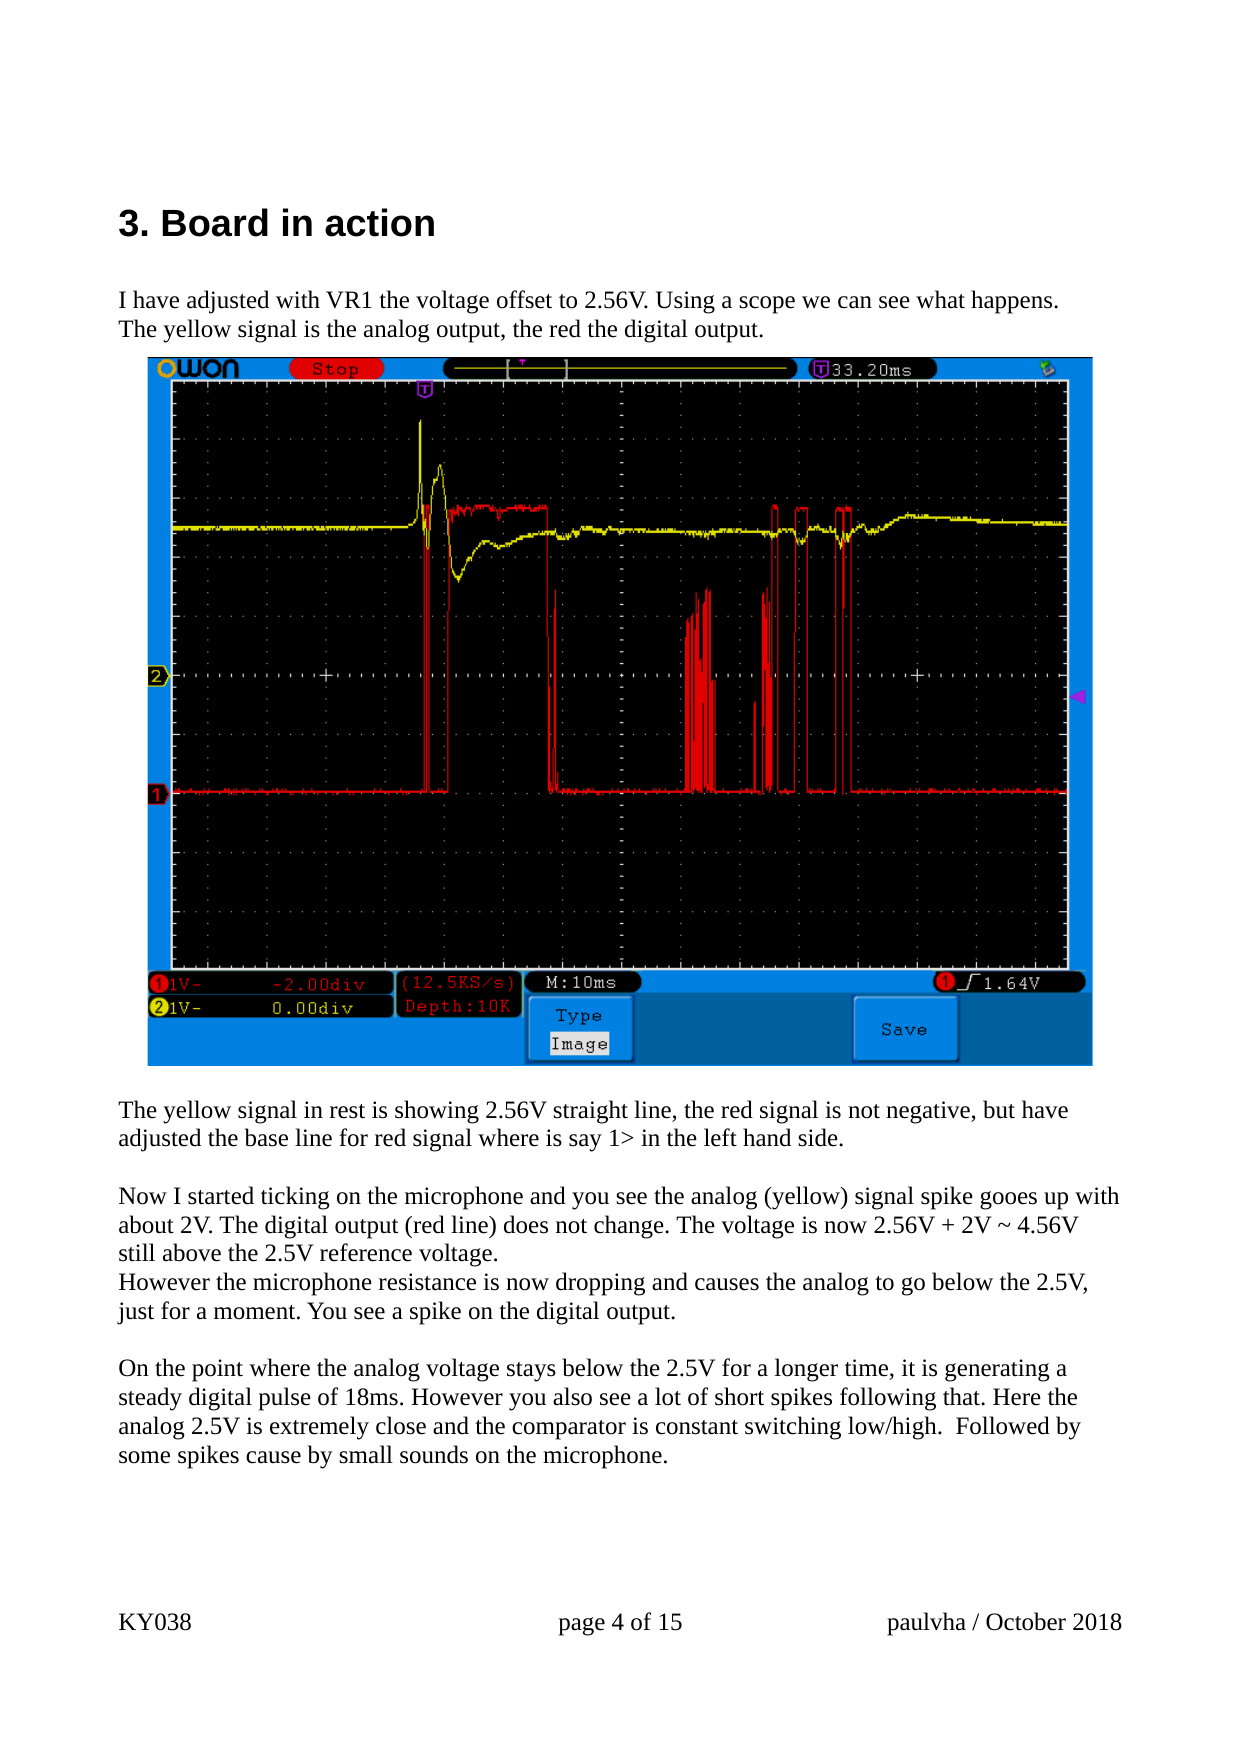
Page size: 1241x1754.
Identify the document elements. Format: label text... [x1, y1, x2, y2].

text The yellow signal in rest is showing 2.56V straight line, the red signal is not negative, but have adjusted the base line for red signal where is say 1> in the left hand side. [118, 1095, 1122, 1152]
picture [147, 357, 1093, 1066]
subtitle 3. Board in action [118, 201, 1122, 244]
text The yellow signal is the analog output, the red the digital output. [118, 314, 1122, 343]
text On the point where the analog voltage stays below the 2.5V for a longer time, it is generating a steady digital pulse of 18ms. However you also see a lot of short spikes following that. Here the analog 2.5V is extremely close and the comparator is constant switching low/high. Followed by some spikes cause by small sounds on the microphone. [118, 1353, 1122, 1468]
text Now I started ticking on the microphone and you see the analog (yellow) signal spike gooes up with about 2V. The digital output (red line) does not change. The voltage is now 2.56V + 2V ~ 4.56V still above the 2.5V reference voltage. [118, 1181, 1122, 1267]
text However the microphone resistance is now dropping and causes the analog to go below the 2.5V, just for a moment. You see a spike on the digital output. [118, 1267, 1122, 1325]
text I have adjusted with VR1 the voltage offset to 2.56V. Using a scope we can see what happens. [118, 286, 1122, 314]
